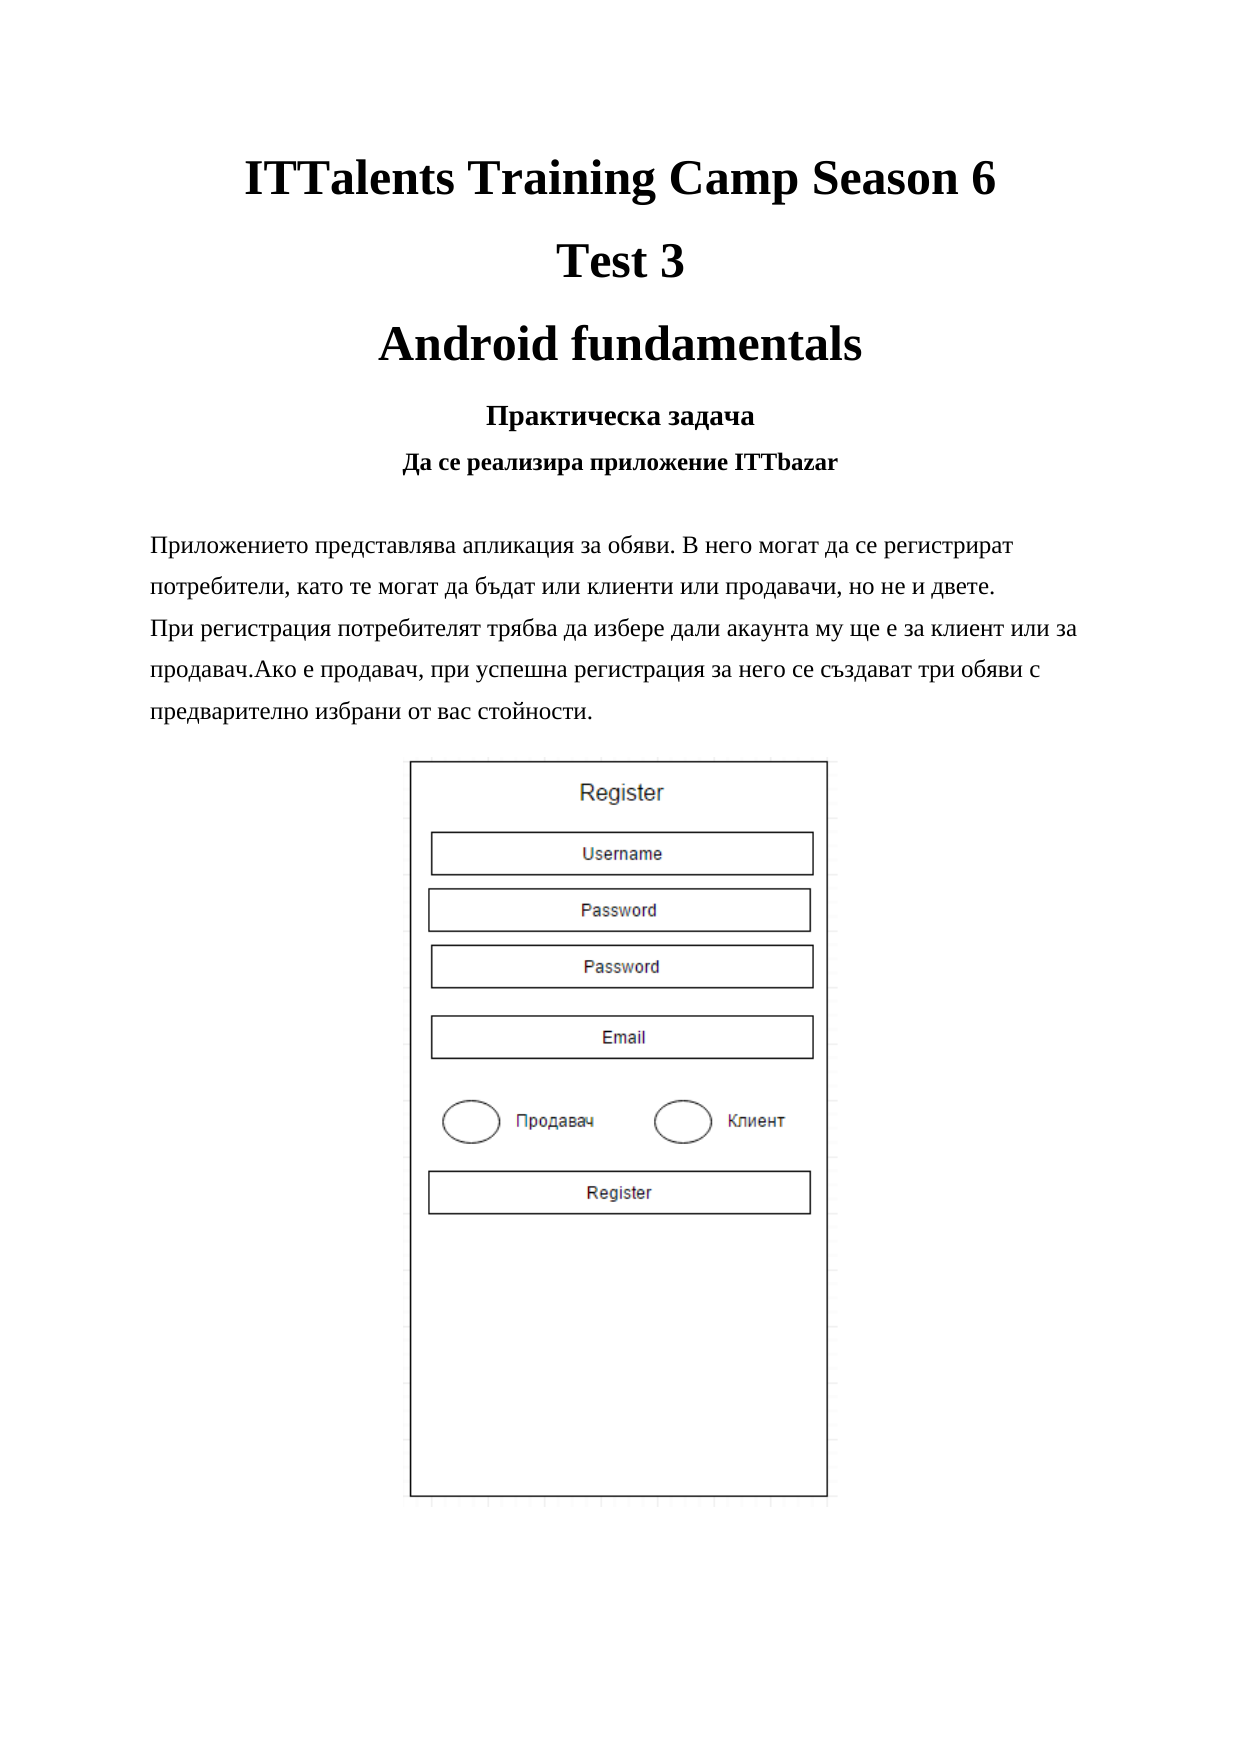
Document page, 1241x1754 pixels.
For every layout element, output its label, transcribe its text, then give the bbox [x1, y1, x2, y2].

text Приложението представлява апликация за обяви. В него могат да се регистрират потребители, като те могат да бъдат или клиенти или продавачи, но не и двете. [150, 531, 1091, 600]
picture [403, 757, 838, 1507]
text Практическа задача [150, 399, 1091, 432]
text Test 3 [150, 233, 1091, 288]
text При регистрация потребителят трябва да избере дали акаунта му ще е за клиент или за продавач.Ако е продавач, при успешна регистрация за него се създават три обяви с предварително избрани от вас стойности. [150, 614, 1091, 725]
text Да се реализира приложение ITTbazar [150, 448, 1091, 476]
text ITTalents Training Camp Season 6 [150, 150, 1091, 205]
text Android fundamentals [150, 316, 1091, 372]
